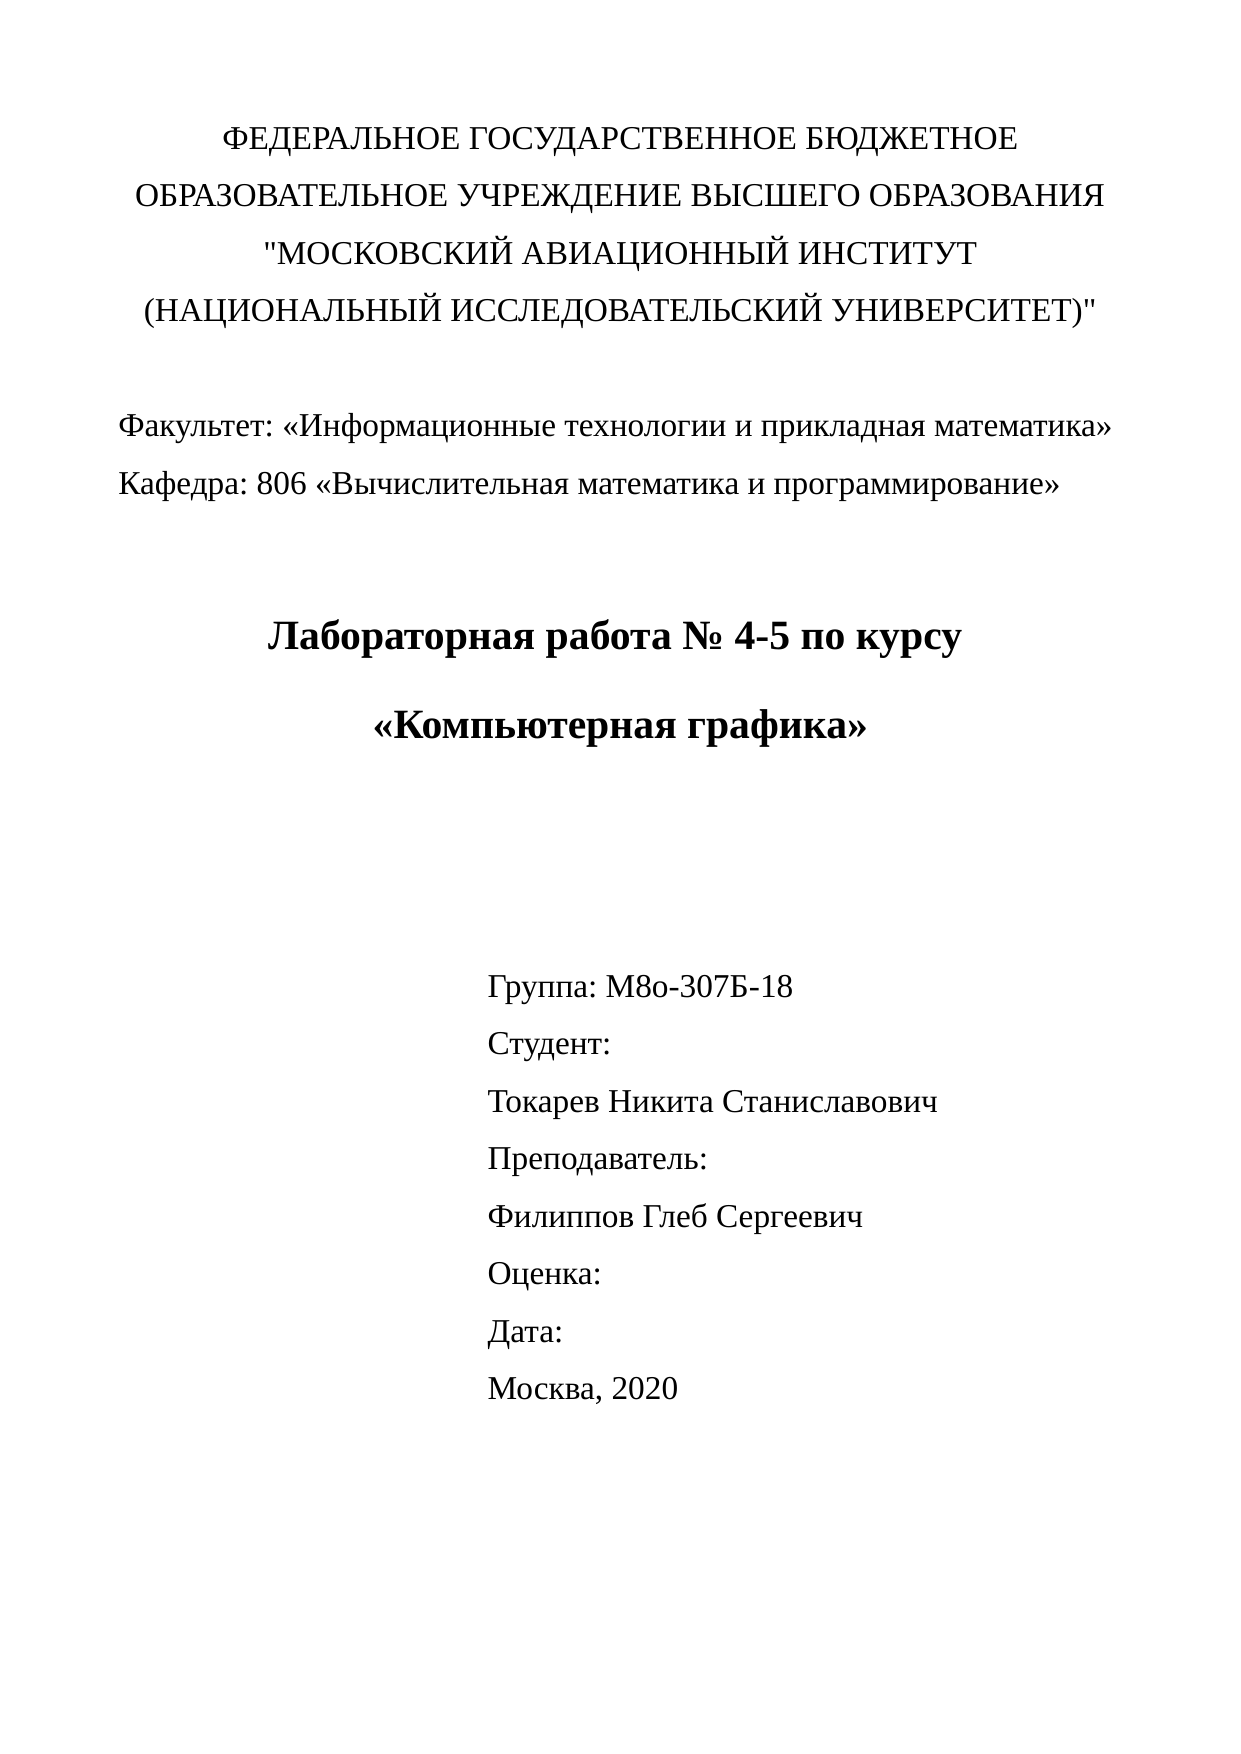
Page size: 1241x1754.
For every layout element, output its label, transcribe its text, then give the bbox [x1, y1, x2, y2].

text Токарев Никита Станиславович [487, 1081, 1122, 1119]
text Филиппов Глеб Сергеевич [487, 1196, 1122, 1234]
text Группа: M8o-307Б-18 [118, 966, 1122, 1004]
text Москва, 2020 [487, 1368, 1122, 1407]
text Факультет: «Информационные технологии и прикладная математика» [118, 406, 1122, 444]
text «Компьютерная графика» [118, 699, 1122, 747]
text Дата: [487, 1311, 1122, 1349]
text ФЕДЕРАЛЬНОЕ ГОСУДАРСТВЕННОЕ БЮДЖЕТНОЕ ОБРАЗОВАТЕЛЬНОЕ УЧРЕЖДЕНИЕ ВЫСШЕГО ОБРАЗОВАНИЯ "МОСКОВСКИЙ АВИАЦИОННЫЙ ИНСТИТУТ (НАЦИОНАЛЬНЫЙ ИССЛЕДОВАТЕЛЬСКИЙ УНИВЕРСИТЕТ)" [118, 118, 1122, 329]
text Преподаватель: [487, 1138, 1122, 1177]
text Кафедра: 806 «Вычислительная математика и программирование» [118, 463, 1122, 501]
text Лабораторная работа № 4-5 по курсу [118, 610, 1122, 658]
text Студент: [487, 1023, 1122, 1062]
text Оценка: [118, 1253, 1122, 1292]
